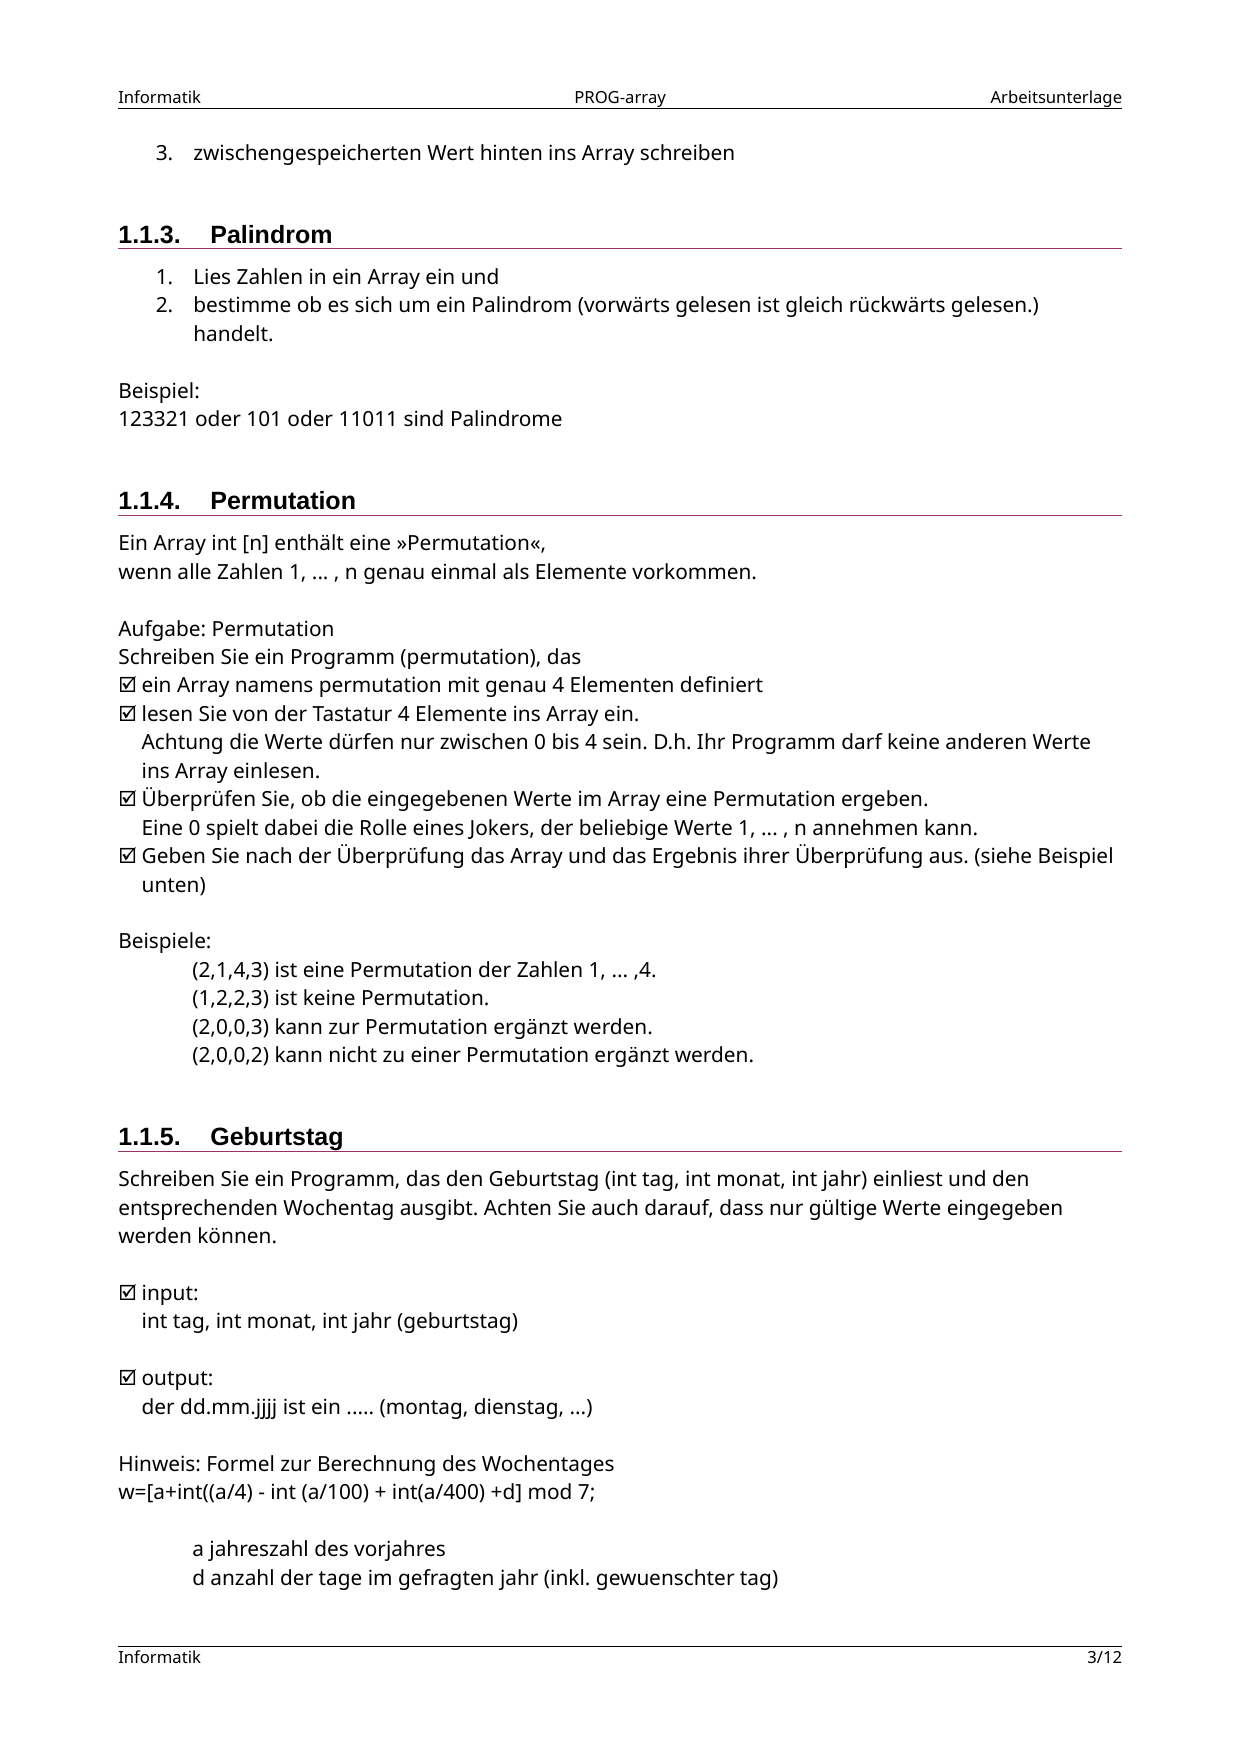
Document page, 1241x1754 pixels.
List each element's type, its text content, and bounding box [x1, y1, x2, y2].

text a jahreszahl des vorjahres [118, 1534, 1122, 1563]
text wenn alle Zahlen 1, ... , n genau einmal als Elemente vorkommen. [118, 557, 1122, 585]
list zwischengespeicherten Wert hinten ins Array schreiben [156, 138, 1122, 166]
list lesen Sie von der Tastatur 4 Elemente ins Array ein. Achtung die Werte dürfen nur zwischen 0 bis 4 sein. D.h. Ihr Programm darf keine anderen Werte ins Array einlesen. [118, 699, 1122, 784]
text (2,1,4,3) ist eine Permutation der Zahlen 1, ... ,4. [118, 955, 1122, 983]
text d anzahl der tage im gefragten jahr (inkl. gewuenschter tag) [118, 1563, 1122, 1591]
text Schreiben Sie ein Programm (permutation), das [118, 642, 1122, 671]
text Hinweis: Formel zur Berechnung des Wochentages [118, 1449, 1122, 1477]
text w=[a+int((a/4) - int (a/100) + int(a/400) +d] mod 7; [118, 1477, 1122, 1506]
list input: int tag, int monat, int jahr (geburtstag) [118, 1278, 1122, 1363]
text (2,0,0,3) kann zur Permutation ergänzt werden. [118, 1012, 1122, 1040]
text 123321 oder 101 oder 11011 sind Palindrome [118, 404, 1122, 433]
text (2,0,0,2) kann nicht zu einer Permutation ergänzt werden. [118, 1040, 1122, 1069]
subtitle Geburtstag [118, 1122, 1122, 1151]
text Schreiben Sie ein Programm, das den Geburtstag (int tag, int monat, int jahr) einliest und den entsprechenden Wochentag ausgibt. Achten Sie auch darauf, dass nur gültige Werte eingegeben werden können. [118, 1164, 1122, 1250]
list output: der dd.mm.jjjj ist ein ..... (montag, dienstag, ...) [118, 1363, 1122, 1420]
text Beispiel: [118, 376, 1122, 404]
text Aufgabe: Permutation [118, 614, 1122, 642]
list ein Array namens permutation mit genau 4 Elementen definiert [118, 671, 1122, 699]
text (1,2,2,3) ist keine Permutation. [118, 983, 1122, 1012]
list Lies Zahlen in ein Array ein und [156, 262, 1122, 291]
subtitle Palindrom [118, 220, 1122, 248]
text Beispiele: [118, 927, 1122, 955]
list Geben Sie nach der Überprüfung das Array und das Ergebnis ihrer Überprüfung aus. (siehe Beispiel unten) [118, 841, 1122, 898]
subtitle Permutation [118, 486, 1122, 515]
text Ein Array int [n] enthält eine »Permutation«, [118, 528, 1122, 557]
list bestimme ob es sich um ein Palindrom (vorwärts gelesen ist gleich rückwärts gelesen.) handelt. [156, 291, 1122, 347]
list Überprüfen Sie, ob die eingegebenen Werte im Array eine Permutation ergeben. Eine 0 spielt dabei die Rolle eines Jokers, der beliebige Werte 1, ... , n annehmen kann. [118, 784, 1122, 841]
